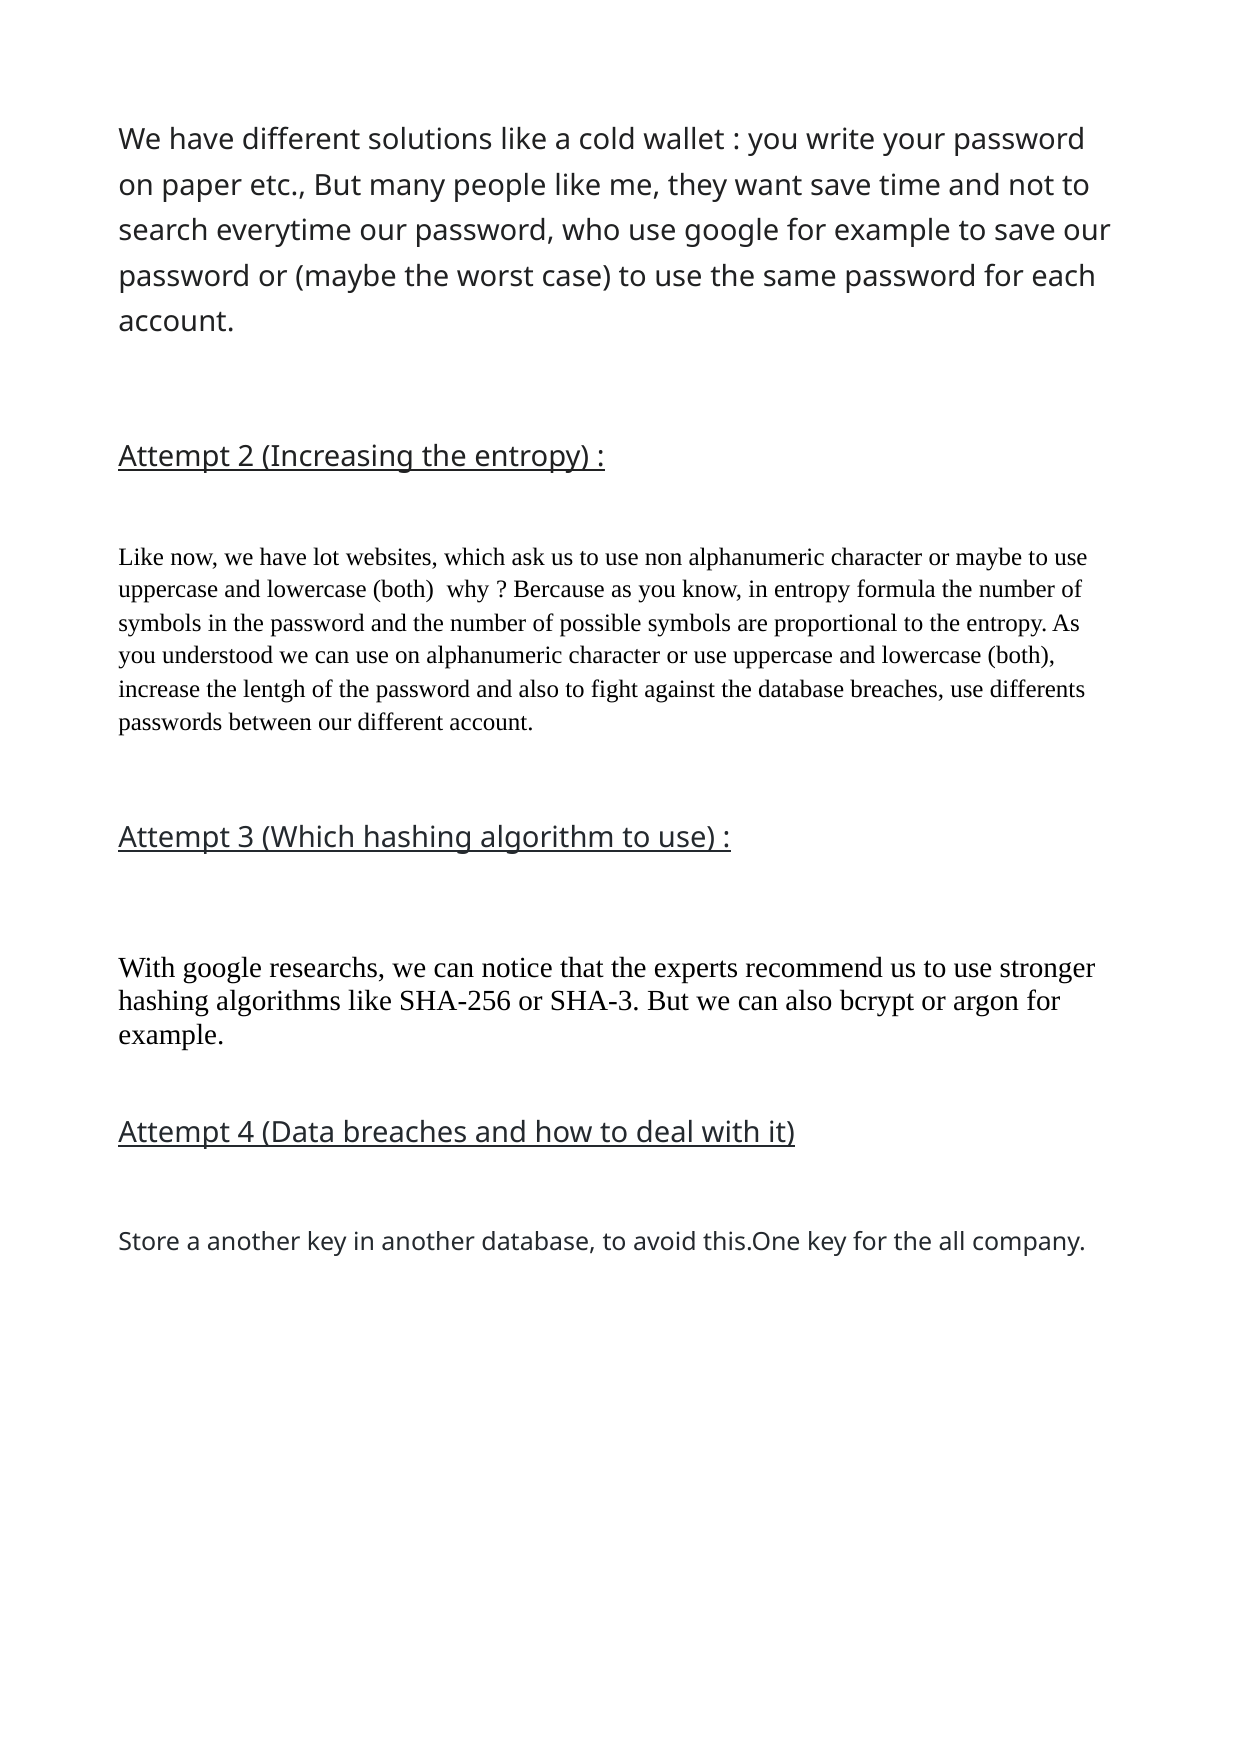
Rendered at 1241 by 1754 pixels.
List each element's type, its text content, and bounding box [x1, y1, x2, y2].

subtitle Attempt 3 (Which hashing algorithm to use) : [118, 816, 1122, 856]
text Like now, we have lot websites, which ask us to use non alphanumeric character or maybe to use uppercase and lowercase (both) why ? Bercause as you know, in entropy formula the number of symbols in the password and the number of possible symbols are proportional to the entropy. As you understood we can use on alphanumeric character or use uppercase and lowercase (both), increase the lentgh of the password and also to fight against the database breaches, use differents passwords between our different account. [118, 542, 1122, 735]
subtitle Attempt 2 (Increasing the entropy) : [118, 436, 1122, 475]
subtitle With google researchs, we can notice that the experts recommend us to use stronger hashing algorithms like SHA-256 or SHA-3. But we can also bcrypt or argon for example. [118, 950, 1122, 1084]
text Store a another key in another database, to avoid this.One key for the all company. [118, 1224, 1122, 1258]
text We have different solutions like a cold wallet : you write your password on paper etc., But many people like me, they want save time and not to search everytime our password, who use google for example to save our password or (maybe the worst case) to use the same password for each account. [118, 118, 1122, 340]
subtitle Attempt 4 (Data breaches and how to deal with it) [118, 1111, 1122, 1151]
